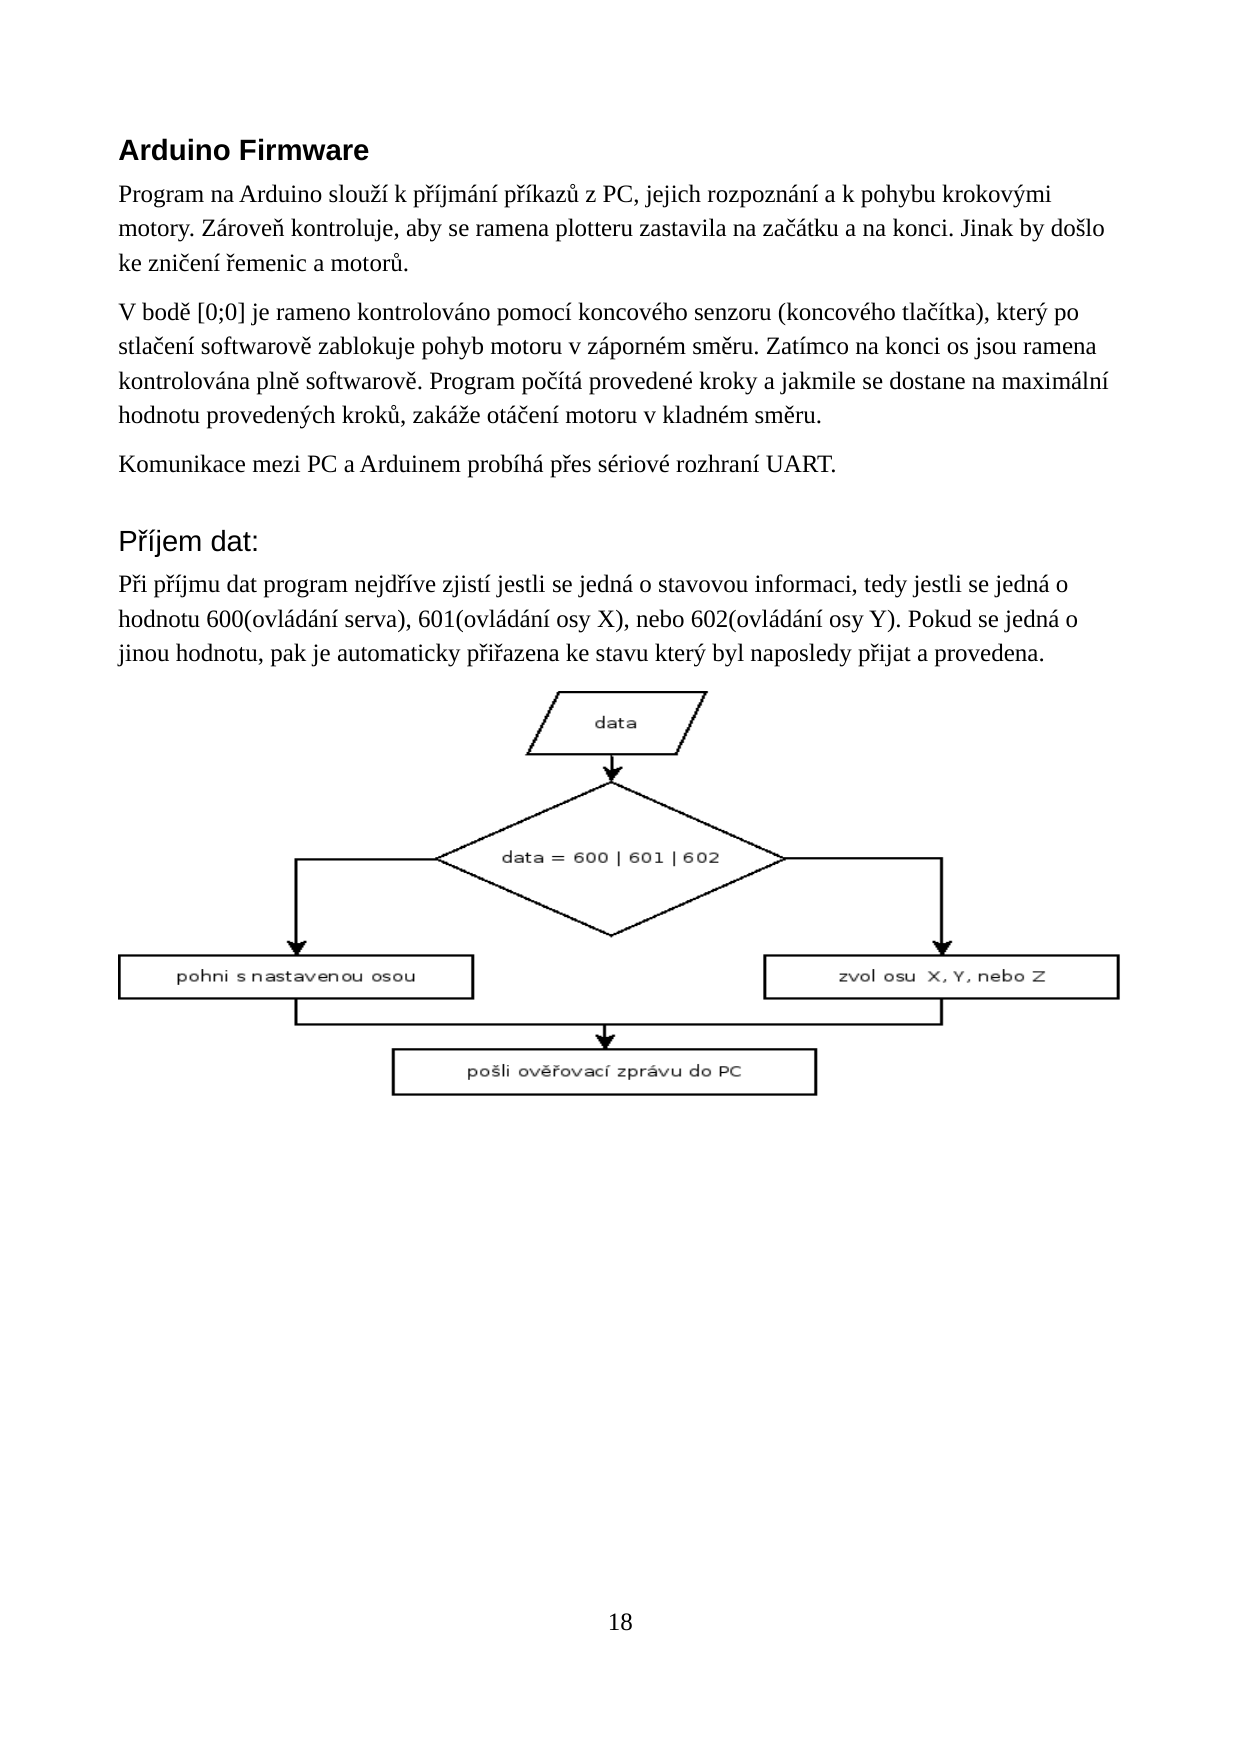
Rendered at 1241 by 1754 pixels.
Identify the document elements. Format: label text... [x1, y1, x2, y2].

subtitle Arduino Firmware [118, 133, 1122, 166]
text V bodě [0;0] je rameno kontrolováno pomocí koncového senzoru (koncového tlačítka), který po stlačení softwarově zablokuje pohyb motoru v záporném směru. Zatímco na konci os jsou ramena kontrolována plně softwarově. Program počítá provedené kroky a jakmile se dostane na maximální hodnotu provedených kroků, zakáže otáčení motoru v kladném směru. [118, 297, 1122, 429]
text Program na Arduino slouží k příjmání příkazů z PC, jejich rozpoznání a k pohybu krokovými motory. Zároveň kontroluje, aby se ramena plotteru zastavila na začátku a na konci. Jinak by došlo ke zničení řemenic a motorů. [118, 179, 1122, 277]
text Při příjmu dat program nejdříve zjistí jestli se jedná o stavovou informaci, tedy jestli se jedná o hodnotu 600(ovládání serva), 601(ovládání osy X), nebo 602(ovládání osy Y). Pokud se jedná o jinou hodnotu, pak je automaticky přiřazena ke stavu který byl naposledy přijat a provedena. [118, 569, 1122, 667]
picture [118, 691, 1123, 1098]
text Komunikace mezi PC a Arduinem probíhá přes sériové rozhraní UART. [118, 449, 1122, 478]
subtitle Příjem dat: [118, 523, 1122, 557]
